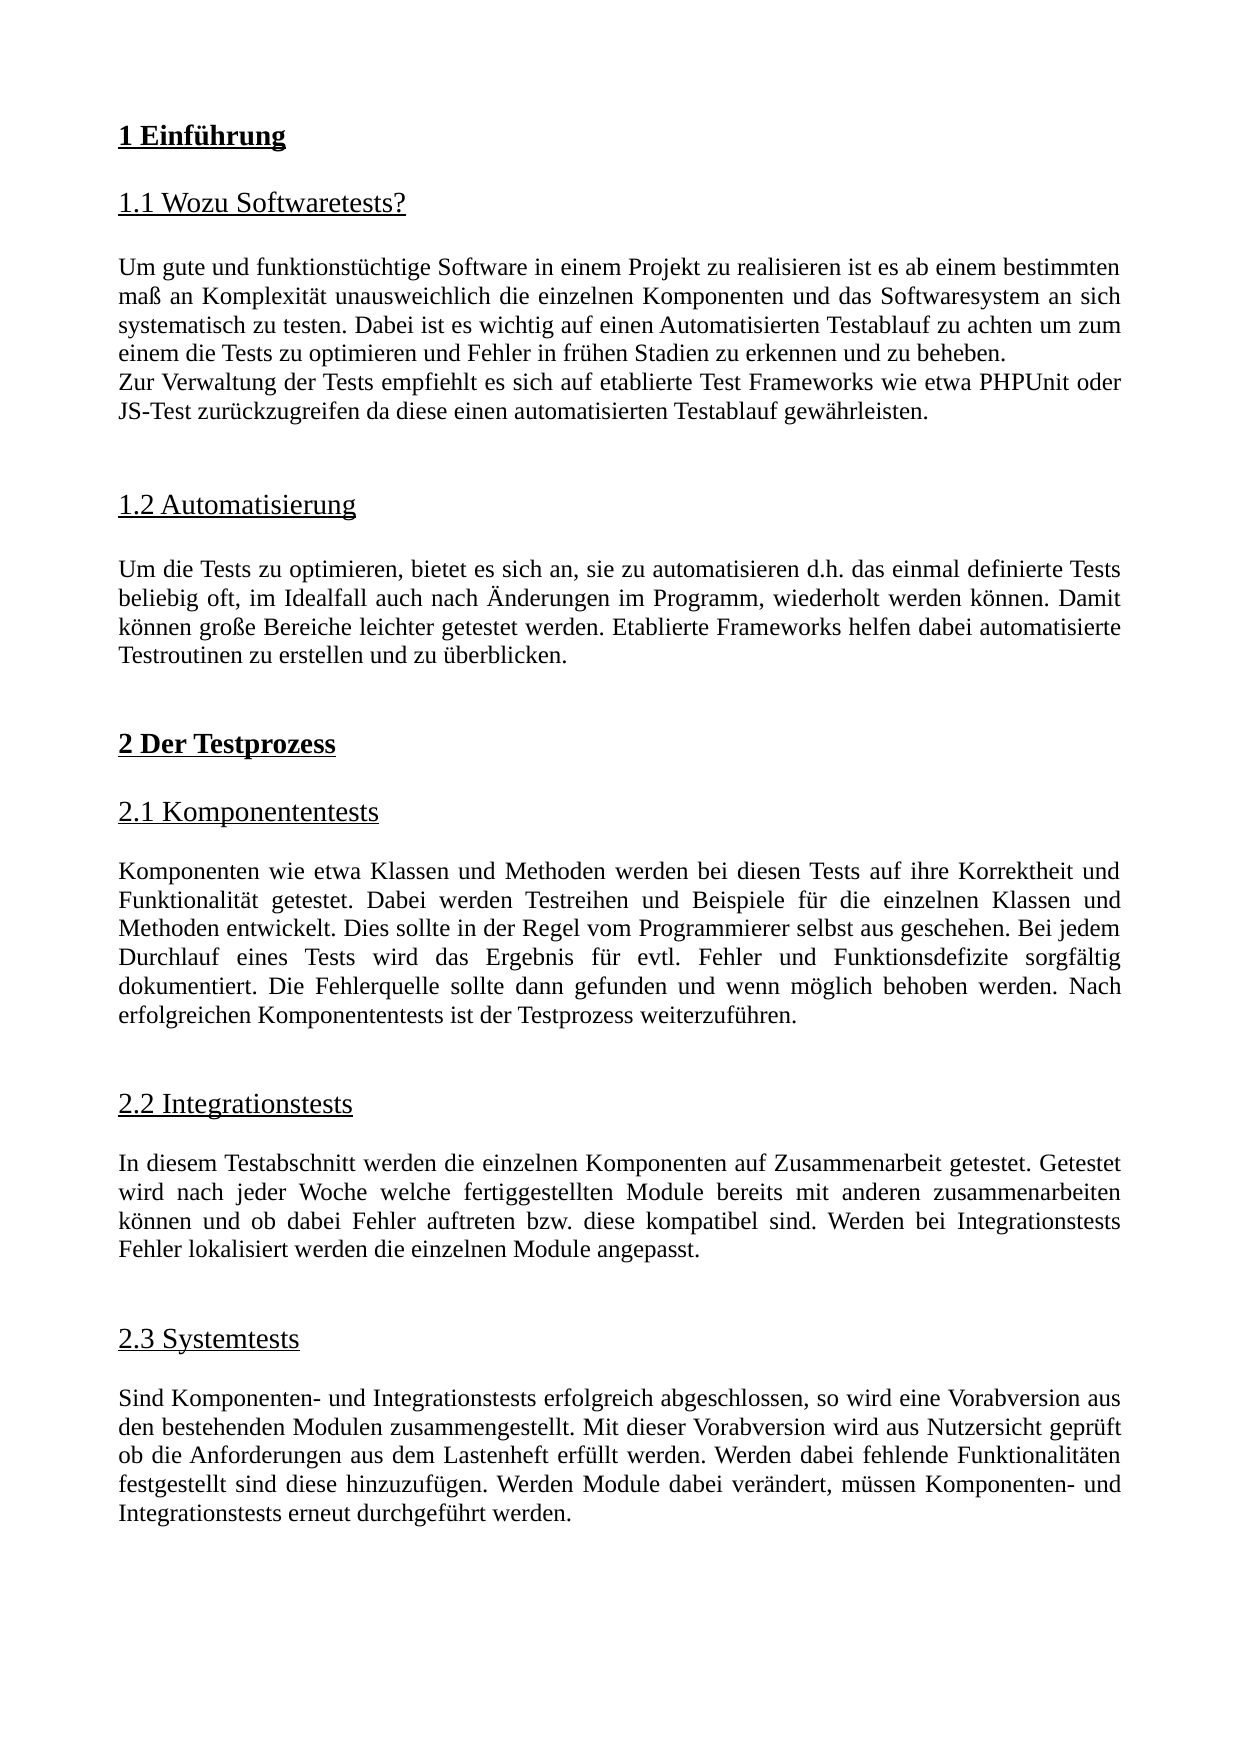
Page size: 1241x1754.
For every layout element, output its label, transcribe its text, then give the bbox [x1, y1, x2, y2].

text Komponenten wie etwa Klassen und Methoden werden bei diesen Tests auf ihre Korrektheit und Funktionalität getestet. Dabei werden Testreihen und Beispiele für die einzelnen Klassen und Methoden entwickelt. Dies sollte in der Regel vom Programmierer selbst aus geschehen. Bei jedem Durchlauf eines Tests wird das Ergebnis für evtl. Fehler und Funktionsdefizite sorgfältig dokumentiert. Die Fehlerquelle sollte dann gefunden und wenn möglich behoben werden. Nach erfolgreichen Komponententests ist der Testprozess weiterzuführen. [118, 856, 1122, 1028]
text Sind Komponenten- und Integrationstests erfolgreich abgeschlossen, so wird eine Vorabversion aus den bestehenden Modulen zusammengestellt. Mit dieser Vorabversion wird aus Nutzersicht geprüft ob die Anforderungen aus dem Lastenheft erfüllt werden. Werden dabei fehlende Funktionalitäten festgestellt sind diese hinzuzufügen. Werden Module dabei verändert, müssen Komponenten- und Integrationstests erneut durchgeführt werden. [118, 1383, 1122, 1527]
text 2.3 Systemtests [118, 1321, 1122, 1354]
text 2 Der Testprozess [118, 727, 1122, 760]
text 1.2 Automatisierung [118, 487, 1122, 521]
text 2.1 Komponententests [118, 794, 1122, 827]
text 1.1 Wozu Softwaretests? [118, 185, 1122, 219]
text Um die Tests zu optimieren, bietet es sich an, sie zu automatisieren d.h. das einmal definierte Tests beliebig oft, im Idealfall auch nach Änderungen im Programm, wiederholt werden können. Damit können große Bereiche leichter getestet werden. Etablierte Frameworks helfen dabei automatisierte Testroutinen zu erstellen und zu überblicken. [118, 554, 1122, 669]
text Um gute und funktionstüchtige Software in einem Projekt zu realisieren ist es ab einem bestimmten maß an Komplexität unausweichlich die einzelnen Komponenten und das Softwaresystem an sich systematisch zu testen. Dabei ist es wichtig auf einen Automatisierten Testablauf zu achten um zum einem die Tests zu optimieren und Fehler in frühen Stadien zu erkennen und zu beheben. [118, 252, 1122, 367]
text Zur Verwaltung der Tests empfiehlt es sich auf etablierte Test Frameworks wie etwa PHPUnit oder JS-Test zurückzugreifen da diese einen automatisierten Testablauf gewährleisten. [118, 367, 1122, 425]
text 2.2 Integrationstests [118, 1086, 1122, 1119]
text 1 Einführung [118, 118, 1122, 152]
text In diesem Testabschnitt werden die einzelnen Komponenten auf Zusammenarbeit getestet. Getestet wird nach jeder Woche welche fertiggestellten Module bereits mit anderen zusammenarbeiten können und ob dabei Fehler auftreten bzw. diese kompatibel sind. Werden bei Integrationstests Fehler lokalisiert werden die einzelnen Module angepasst. [118, 1148, 1122, 1263]
